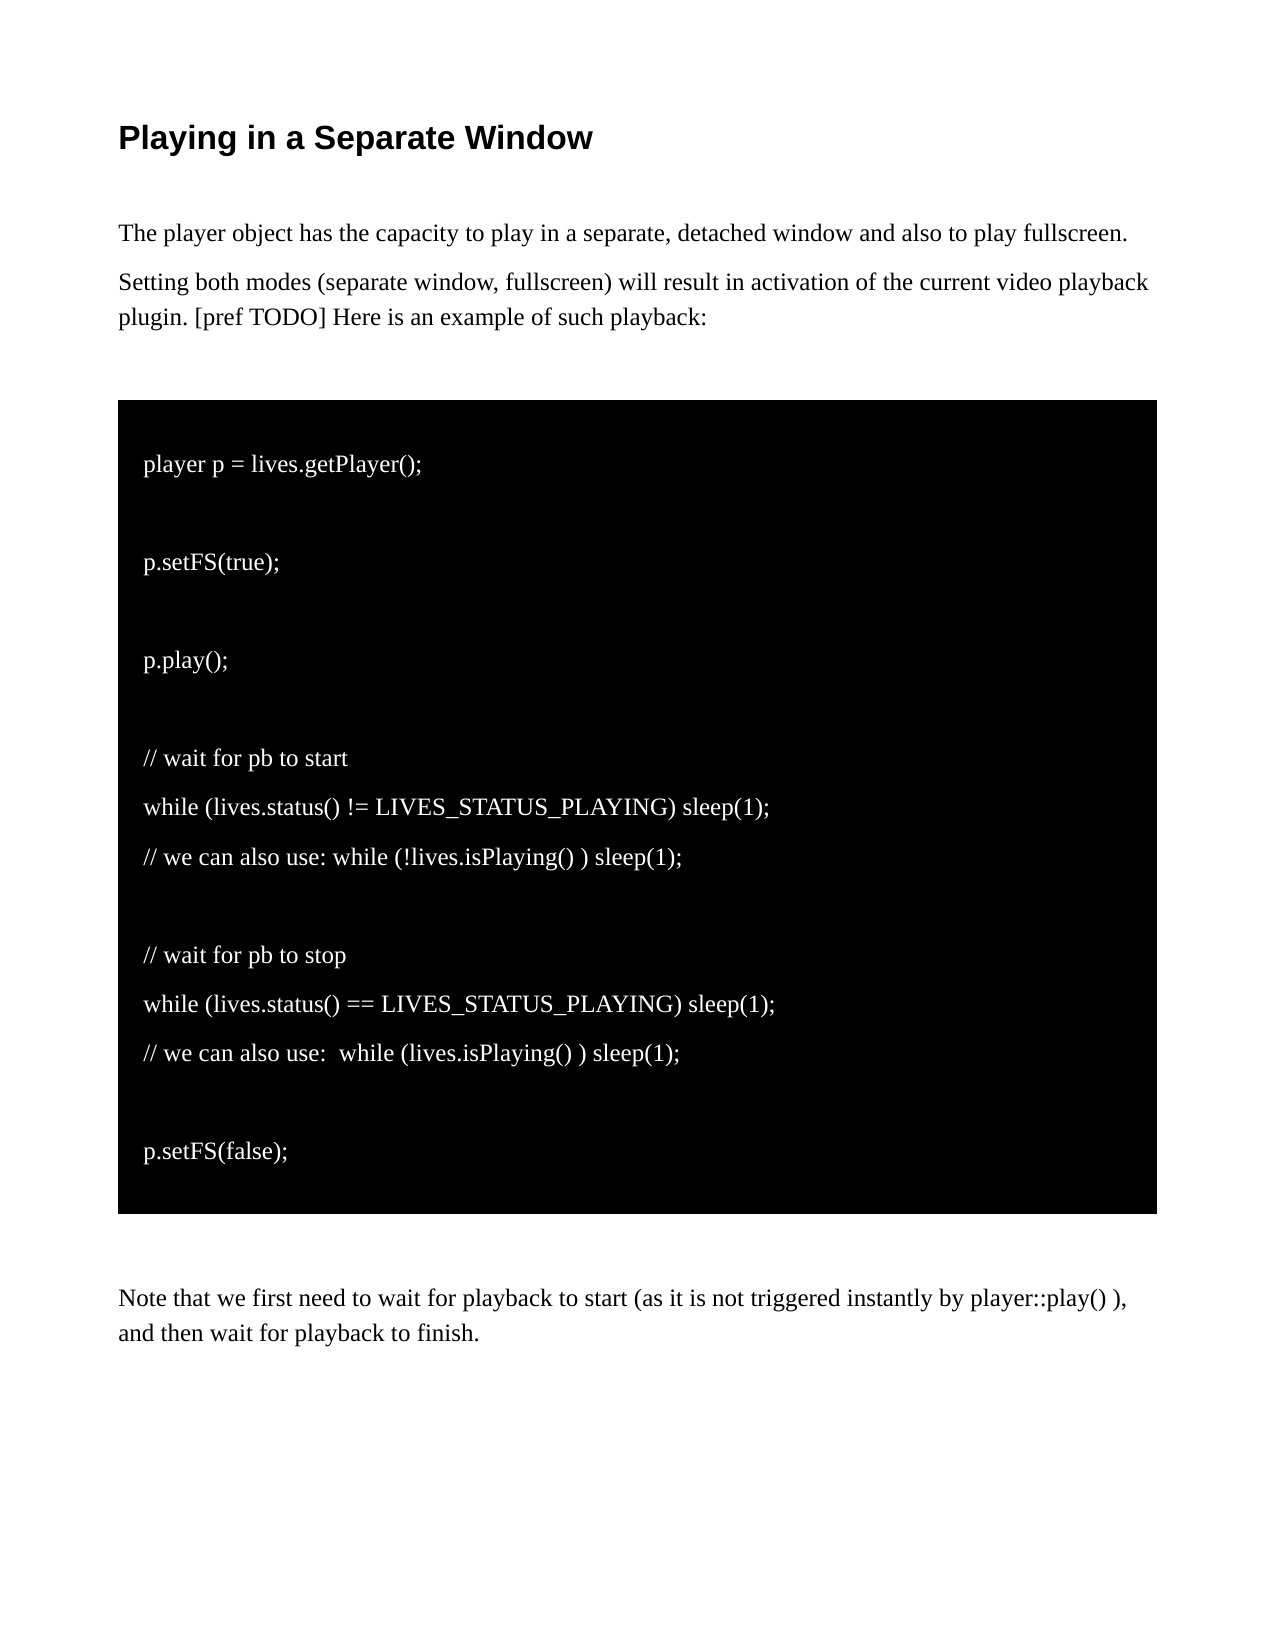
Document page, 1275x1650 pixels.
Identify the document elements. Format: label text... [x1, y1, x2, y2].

text Note that we first need to wait for playback to start (as it is not triggered instantly by player::play() ), and then wait for playback to finish. [118, 1283, 1157, 1346]
text while (lives.status() != LIVES_STATUS_PLAYING) sleep(1); [118, 792, 1157, 821]
text p.setFS(true); [118, 547, 1157, 576]
text // wait for pb to stop [118, 940, 1157, 968]
text p.play(); [118, 645, 1157, 674]
text Setting both modes (separate window, fullscreen) will result in activation of the current video playback plugin. [pref TODO] Here is an example of such playback: [118, 267, 1157, 331]
text The player object has the capacity to play in a separate, detached window and also to play fullscreen. [118, 218, 1157, 247]
text // we can also use: while (!lives.isPlaying() ) sleep(1); [118, 842, 1157, 870]
text // wait for pb to start [118, 743, 1157, 772]
text p.setFS(false); [118, 1136, 1157, 1165]
subtitle Playing in a Separate Window [118, 118, 1157, 157]
text player p = lives.getPlayer(); [118, 449, 1157, 478]
text // we can also use: while (lives.isPlaying() ) sleep(1); [118, 1038, 1157, 1067]
text while (lives.status() == LIVES_STATUS_PLAYING) sleep(1); [118, 989, 1157, 1017]
